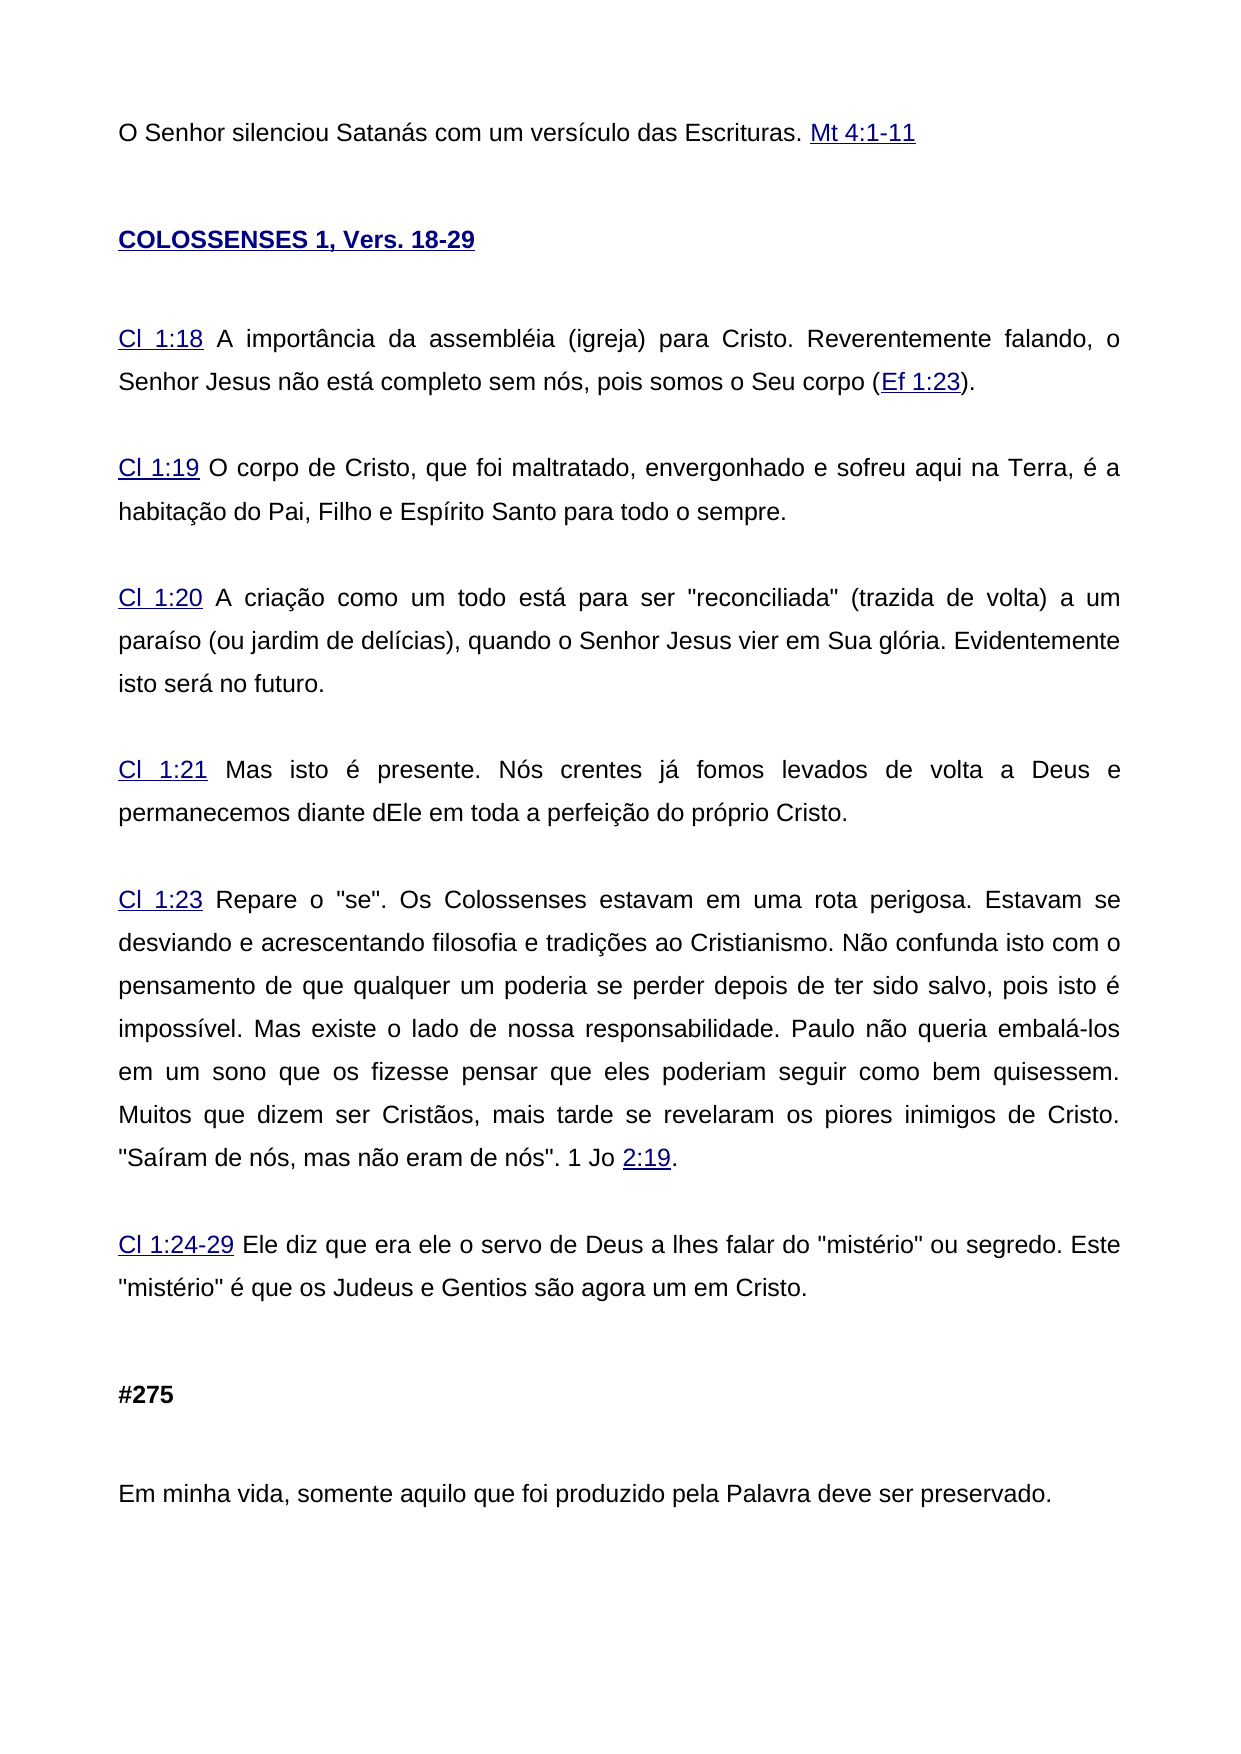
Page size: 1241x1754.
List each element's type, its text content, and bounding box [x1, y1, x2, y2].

text Cl 1:20 A criação como um todo está para ser "reconciliada" (trazida de volta) a um paraíso (ou jardim de delícias), quando o Senhor Jesus vier em Sua glória. Evidentemente isto será no futuro. [118, 583, 1122, 698]
text Cl 1:21 Mas isto é presente. Nós crentes já fomos levados de volta a Deus e permanecemos diante dEle em toda a perfeição do próprio Cristo. [118, 755, 1122, 827]
subtitle #275 [118, 1380, 1122, 1408]
text Cl 1:23 Repare o "se". Os Colossenses estavam em uma rota perigosa. Estavam se desviando e acrescentando filosofia e tradições ao Cristianismo. Não confunda isto com o pensamento de que qualquer um poderia se perder depois de ter sido salvo, pois isto é impossível. Mas existe o lado de nossa responsabilidade. Paulo não queria embalá-los em um sono que os fizesse pensar que eles poderiam seguir como bem quisessem. Muitos que dizem ser Cristãos, mais tarde se revelaram os piores inimigos de Cristo. "Saíram de nós, mas não eram de nós". 1 Jo 2:19. [118, 884, 1122, 1172]
text Em minha vida, somente aquilo que foi produzido pela Palavra deve ser preservado. [118, 1478, 1122, 1507]
subtitle COLOSSENSES 1, Vers. 18-29 [118, 225, 1122, 254]
text Cl 1:18 A importância da assembléia (igreja) para Cristo. Reverentemente falando, o Senhor Jesus não está completo sem nós, pois somos o Seu corpo (Ef 1:23). [118, 324, 1122, 396]
text Cl 1:24-29 Ele diz que era ele o servo de Deus a lhes falar do "mistério" ou segredo. Este "mistério" é que os Judeus e Gentios são agora um em Cristo. [118, 1229, 1122, 1301]
text Cl 1:19 O corpo de Cristo, que foi maltratado, envergonhado e sofreu aqui na Terra, é a habitação do Pai, Filho e Espírito Santo para todo o sempre. [118, 453, 1122, 525]
text O Senhor silenciou Satanás com um versículo das Escrituras. Mt 4:1-11 [118, 118, 1122, 147]
